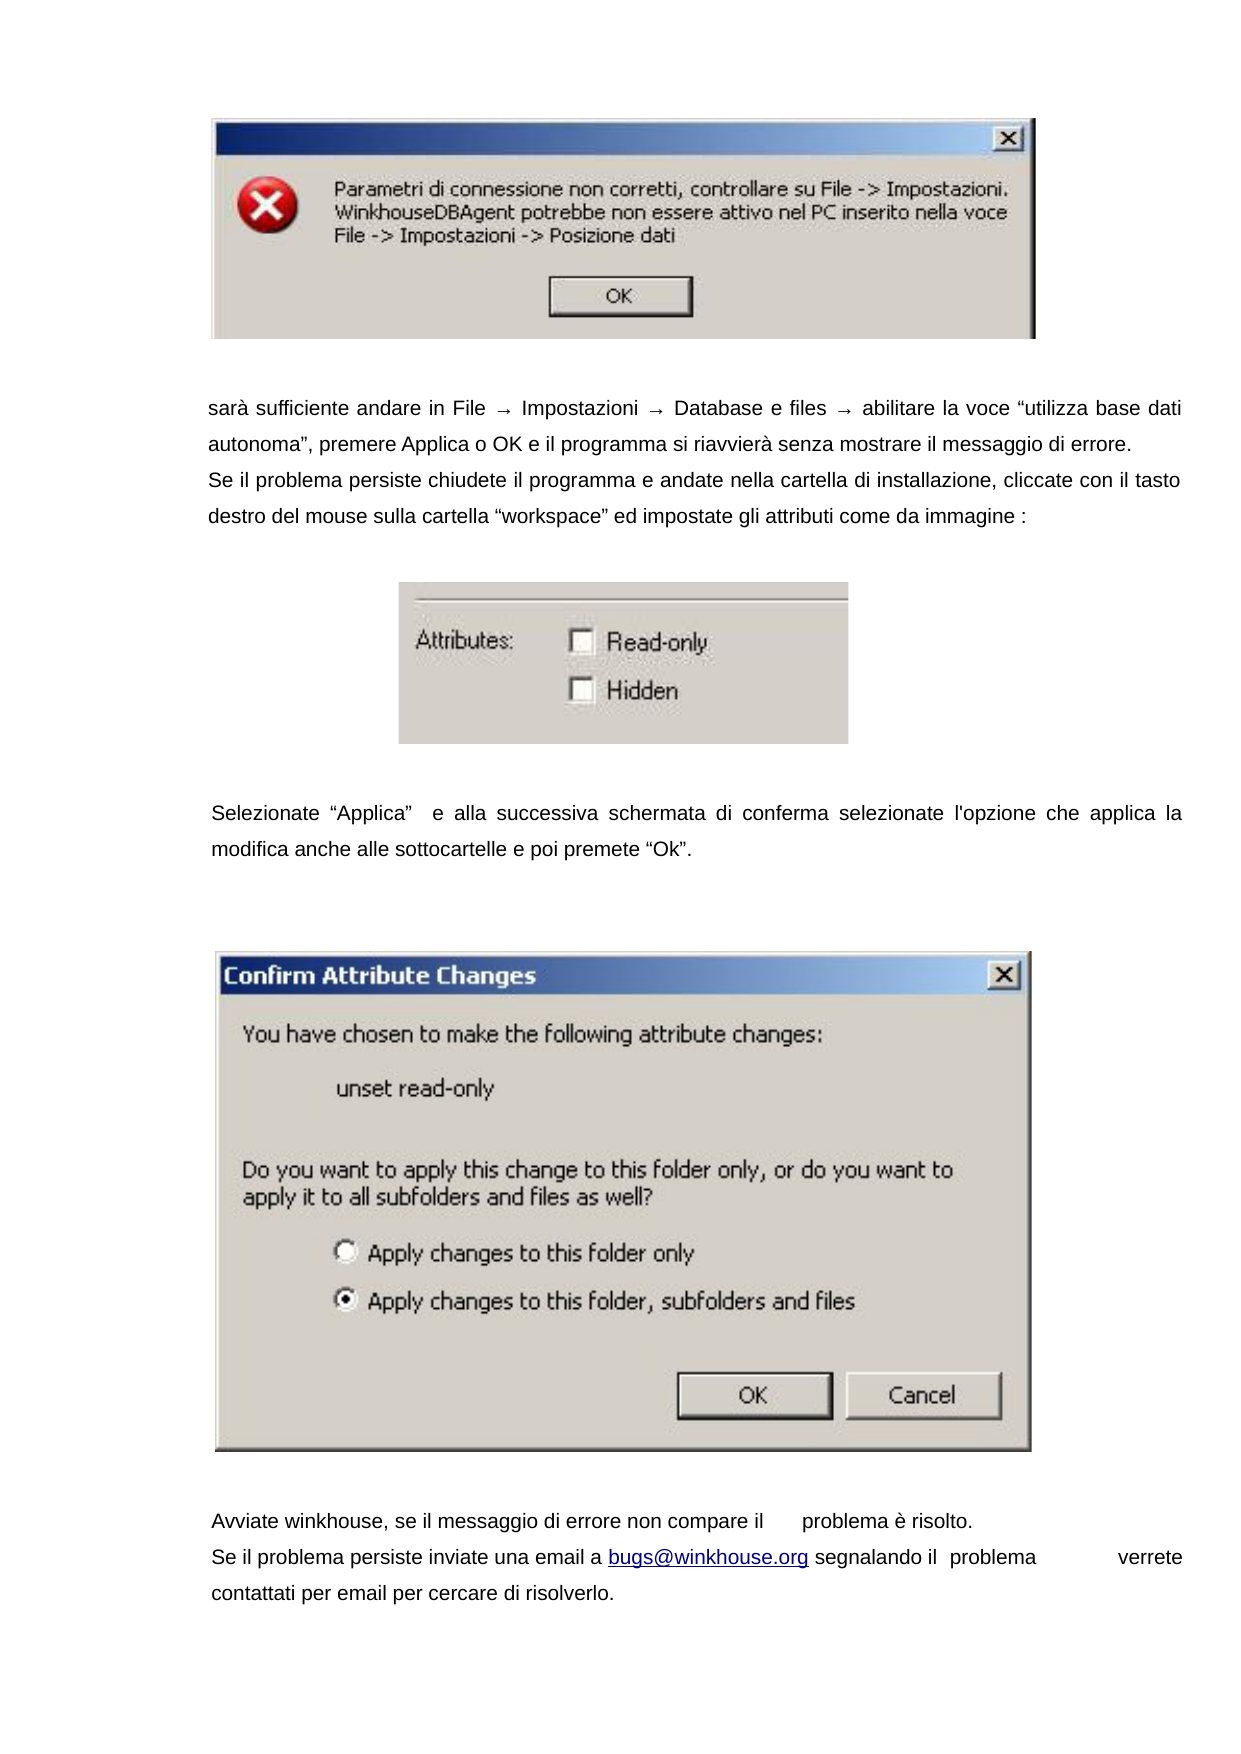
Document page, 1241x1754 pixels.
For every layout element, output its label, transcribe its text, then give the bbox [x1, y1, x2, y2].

list Se il problema persiste chiudete il programma e andate nella cartella di installazione, cliccate con il tasto destro del mouse sulla cartella “workspace” ed impostate gli attributi come da immagine : [208, 468, 1183, 528]
picture [211, 118, 1036, 339]
text Selezionate “Applica” e alla successiva schermata di conferma selezionate l'opzione che applica la modifica anche alle sottocartelle e poi premete “Ok”. [211, 801, 1183, 861]
list sarà sufficiente andare in File → Impostazioni → Database e files → abilitare la voce “utilizza base dati autonoma”, premere Applica o OK e il programma si riavvierà senza mostrare il messaggio di errore. [208, 396, 1183, 456]
text Avviate winkhouse, se il messaggio di errore non compare il problema è risolto. [211, 1509, 1183, 1533]
text Se il problema persiste inviate una email a bugs@winkhouse.org segnalando il problema verrete contattati per email per cercare di risolverlo. [211, 1545, 1183, 1605]
picture [215, 951, 1032, 1452]
picture [398, 582, 849, 744]
